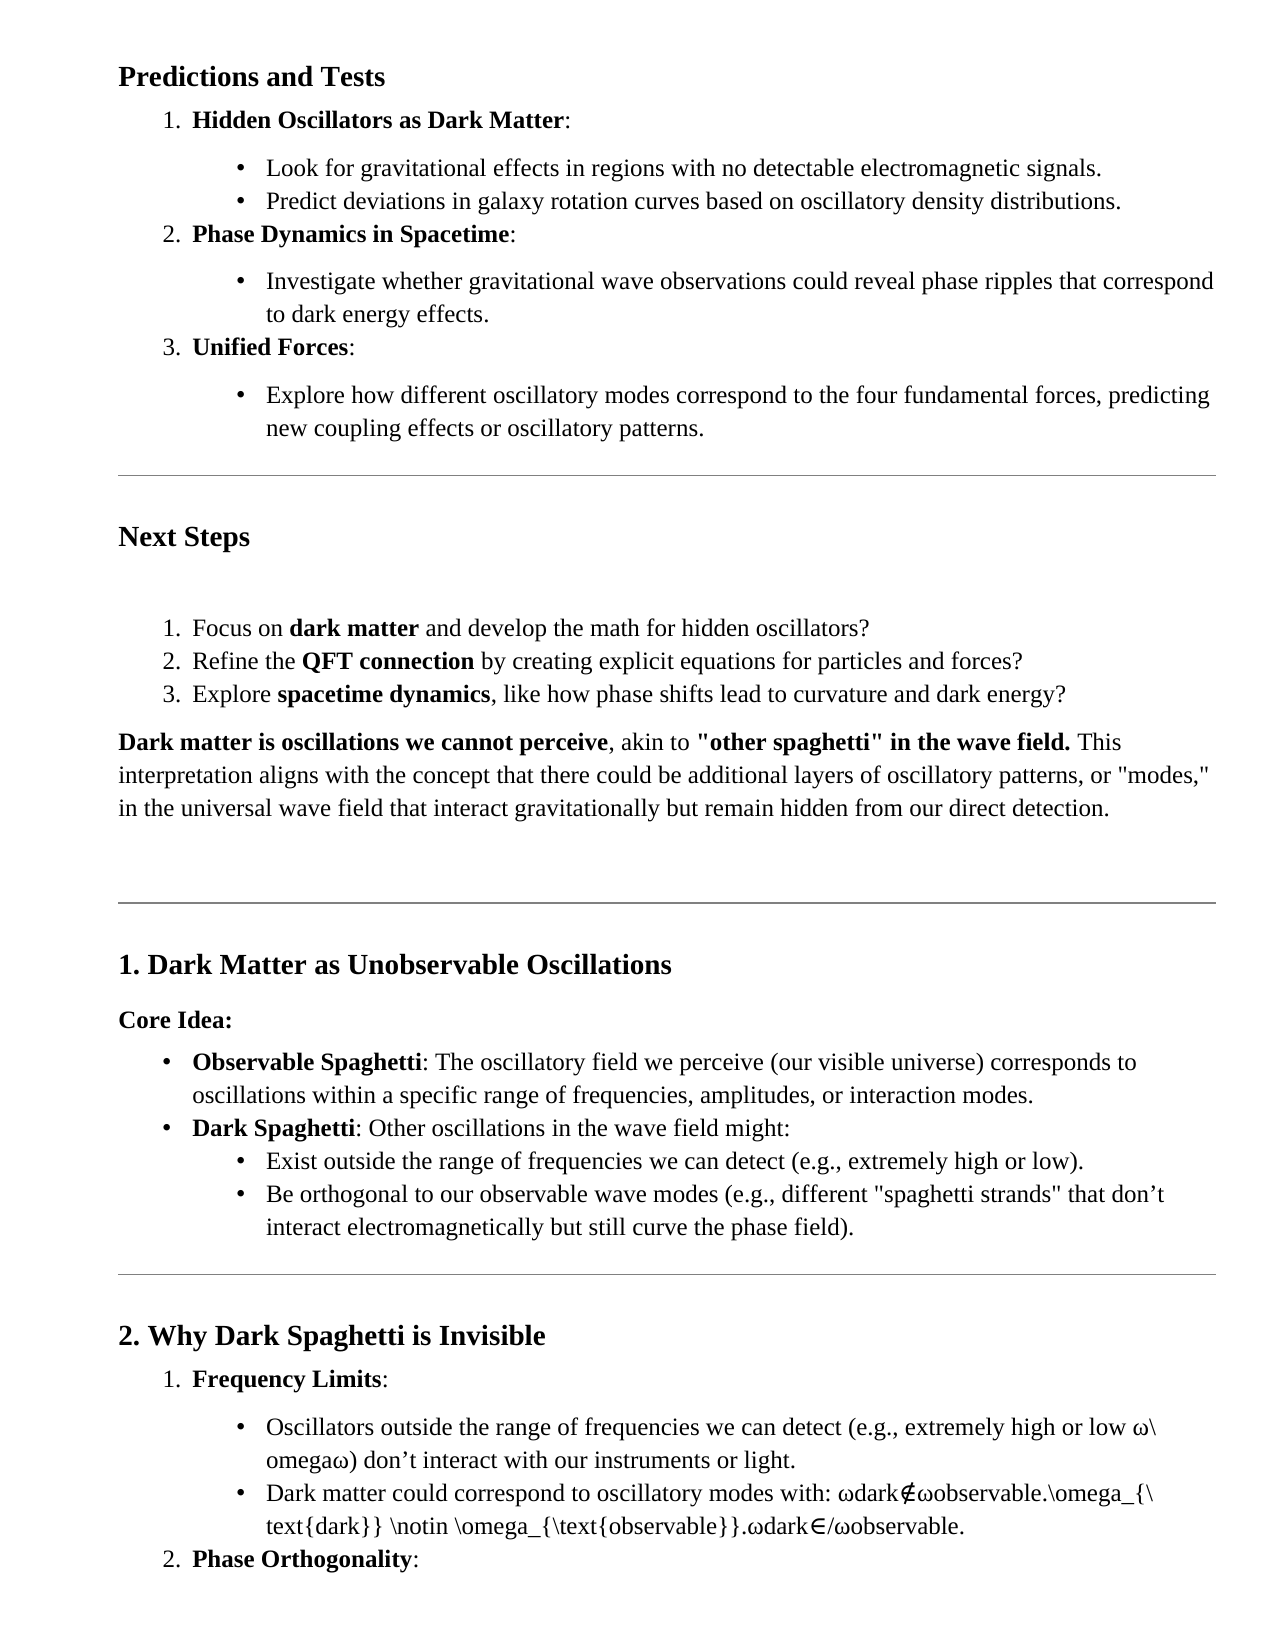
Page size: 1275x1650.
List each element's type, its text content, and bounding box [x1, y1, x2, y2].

list Frequency Limits: [162, 1364, 1216, 1393]
subtitle Predictions and Tests [118, 59, 1216, 93]
list Look for gravitational effects in regions with no detectable electromagnetic signals. [236, 153, 1216, 181]
list Oscillators outside the range of frequencies we can detect (e.g., extremely high or low ω\omegaω) don’t interact with our instruments or light. [236, 1412, 1216, 1474]
list Exist outside the range of frequencies we can detect (e.g., extremely high or low). [236, 1146, 1216, 1174]
text Dark matter is oscillations we cannot perceive, akin to "other spaghetti" in the wave field. This interpretation aligns with the concept that there could be additional layers of oscillatory patterns, or "modes," in the universal wave field that interact gravitationally but remain hidden from our direct detection. [118, 727, 1216, 822]
list Observable Spaghetti: The oscillatory field we perceive (our visible universe) corresponds to oscillations within a specific range of frequencies, amplitudes, or interaction modes. [162, 1047, 1216, 1108]
list Unified Forces: [162, 332, 1216, 361]
list Focus on dark matter and develop the math for hidden oscillators? [162, 613, 1216, 642]
subtitle Core Idea: [118, 1005, 1216, 1034]
list Hidden Oscillators as Dark Matter: [162, 105, 1216, 134]
subtitle Next Steps [118, 519, 1216, 553]
list Dark matter could correspond to oscillatory modes with: ωdark∉ωobservable.\omega_{\text{dark}} \notin \omega_{\text{observable}}.ωdark​∈/ωobservable​. [236, 1478, 1216, 1540]
list Phase Orthogonality: [162, 1544, 1216, 1573]
list Refine the QFT connection by creating explicit equations for particles and forces? [162, 646, 1216, 675]
list Explore how different oscillatory modes correspond to the four fundamental forces, predicting new coupling effects or oscillatory patterns. [236, 380, 1216, 442]
list Explore spacetime dynamics, like how phase shifts lead to curvature and dark energy? [162, 679, 1216, 708]
subtitle 1. Dark Matter as Unobservable Oscillations [118, 947, 1216, 980]
list Phase Dynamics in Spacetime: [162, 219, 1216, 247]
list Dark Spaghetti: Other oscillations in the wave field might: [162, 1113, 1216, 1141]
subtitle 2. Why Dark Spaghetti is Invisible [118, 1318, 1216, 1352]
list Predict deviations in galaxy rotation curves based on oscillatory density distributions. [236, 186, 1216, 214]
list Be orthogonal to our observable wave modes (e.g., different "spaghetti strands" that don’t interact electromagnetically but still curve the phase field). [236, 1179, 1216, 1241]
list Investigate whether gravitational wave observations could reveal phase ripples that correspond to dark energy effects. [236, 266, 1216, 328]
